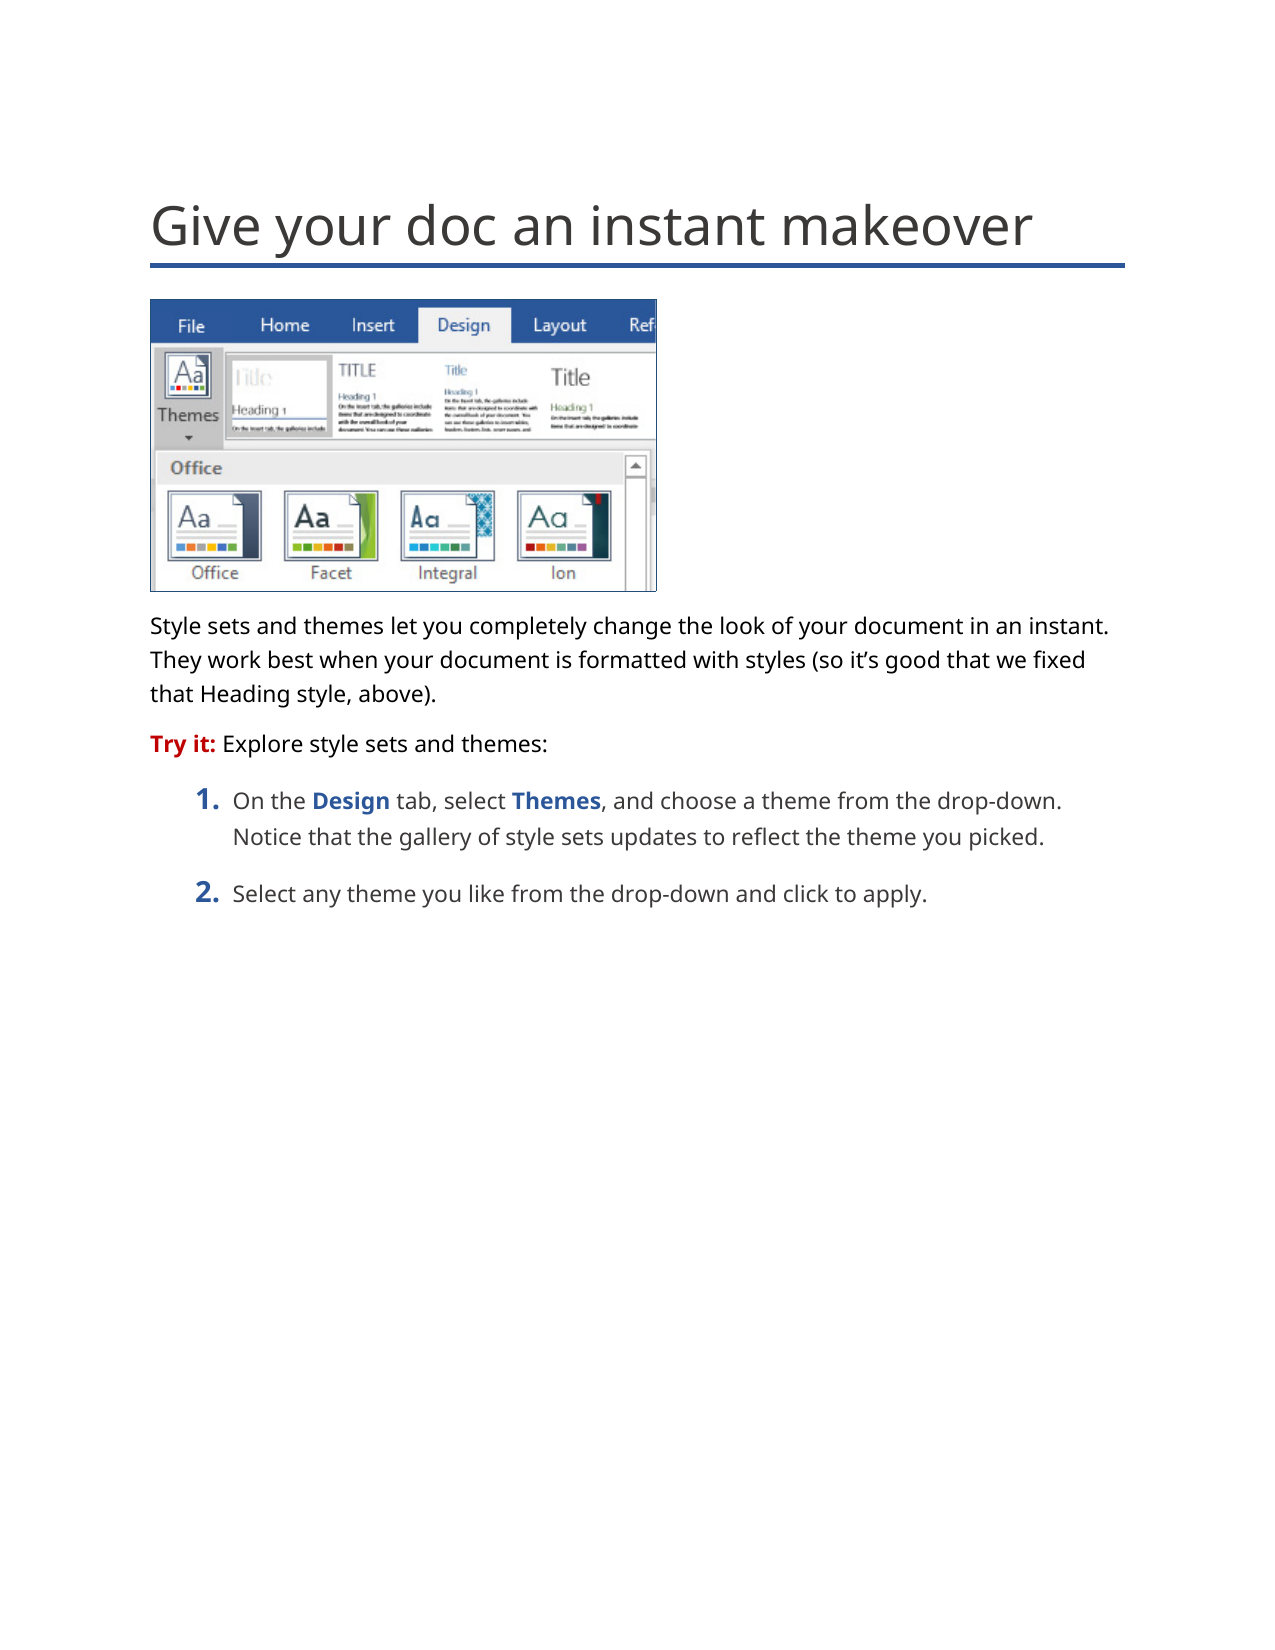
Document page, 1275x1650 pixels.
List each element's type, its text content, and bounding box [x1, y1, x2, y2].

picture [151, 300, 656, 591]
text Try it: Explore style sets and themes: [150, 728, 1125, 759]
text Style sets and themes let you completely change the look of your document in an instant. They work best when your document is formatted with styles (so it’s good that we fixed that Heading style, above). [150, 610, 1125, 709]
list Select any theme you like from the drop-down and click to apply. [195, 871, 1125, 911]
subtitle Give your doc an instant makeover [150, 187, 1125, 263]
list On the Design tab, select Themes, and choose a theme from the drop-down. Notice that the gallery of style sets updates to reflect the theme you picked. [195, 779, 1125, 852]
